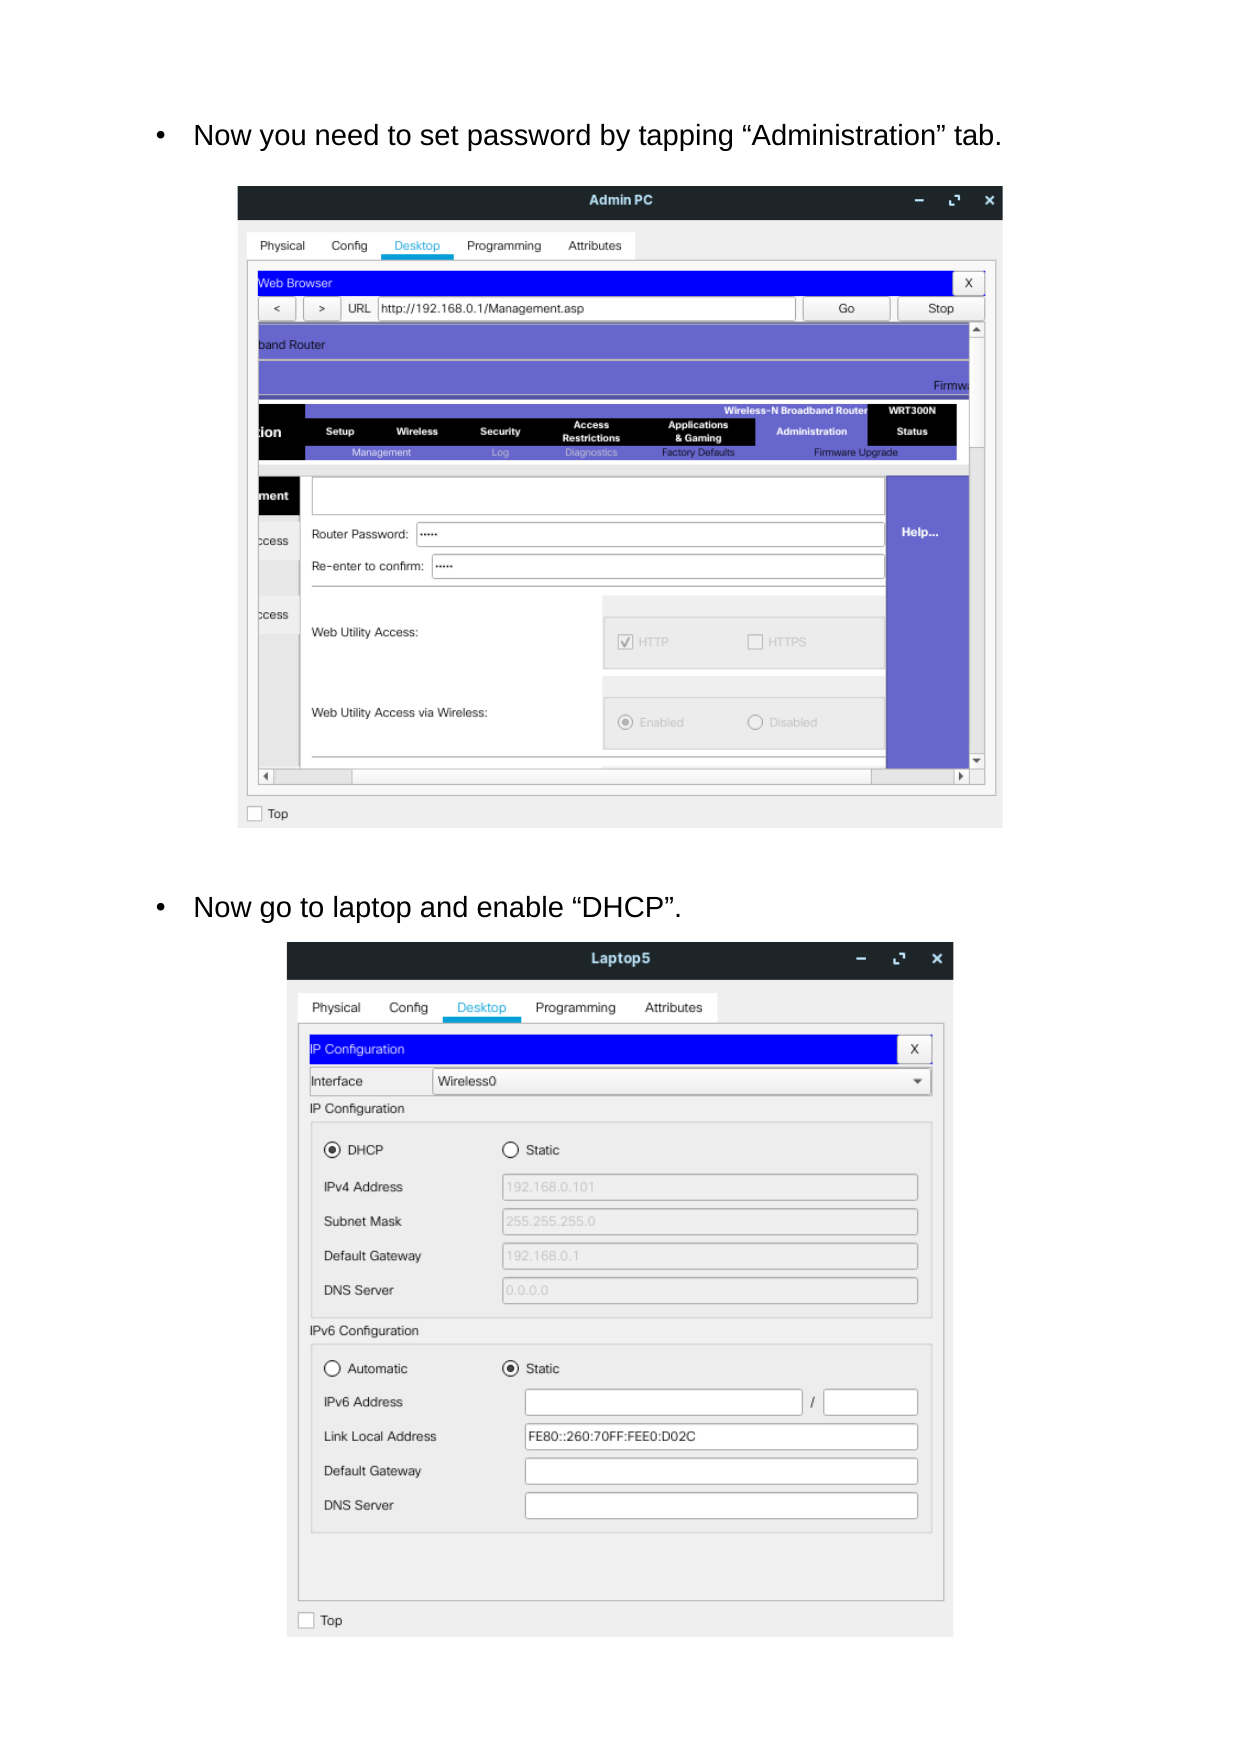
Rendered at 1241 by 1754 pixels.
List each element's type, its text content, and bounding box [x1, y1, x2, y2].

list Now you need to set password by tapping “Administration” tab. [156, 118, 1122, 152]
picture [237, 186, 1003, 828]
list Now go to laptop and enable “DHCP”. [156, 890, 1122, 923]
picture [286, 942, 954, 1637]
